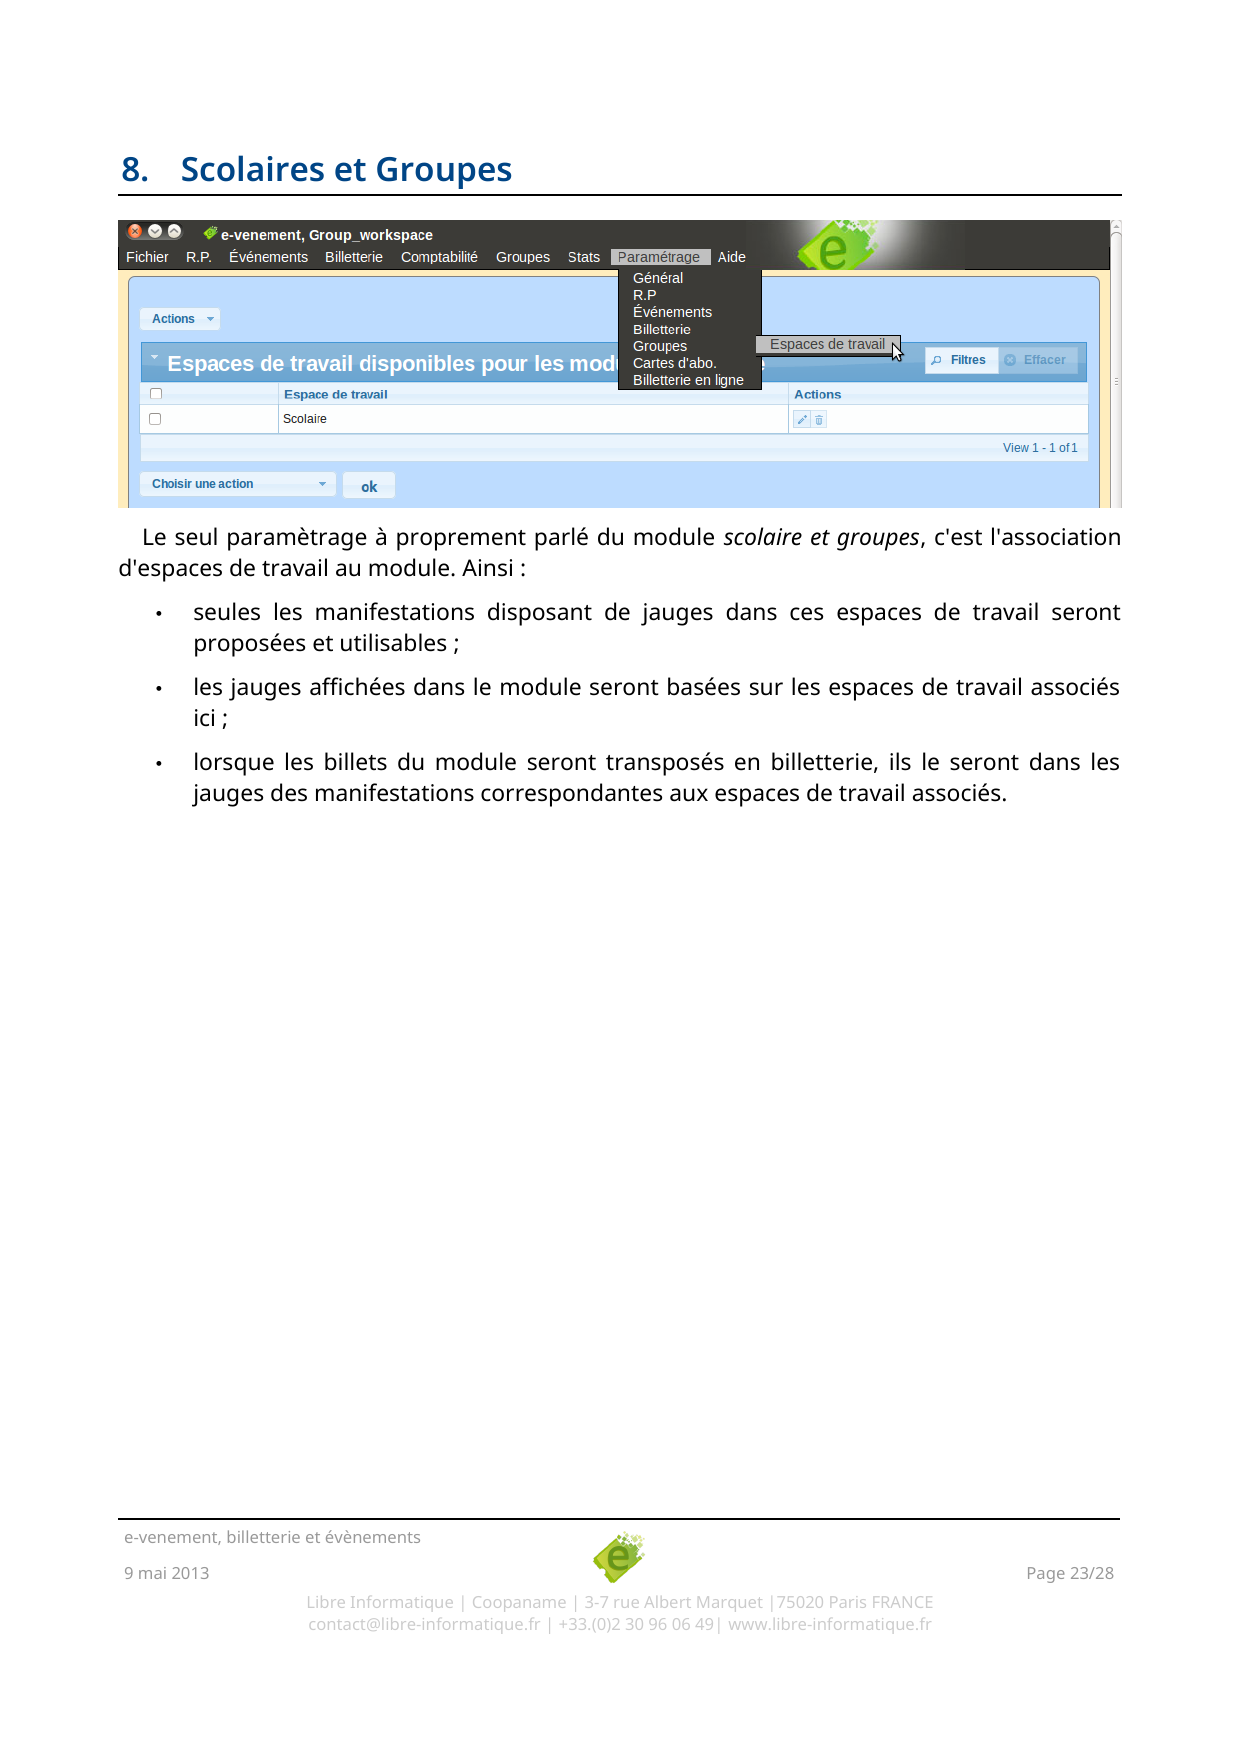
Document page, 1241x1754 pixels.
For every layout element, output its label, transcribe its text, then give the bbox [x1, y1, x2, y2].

text Le seul paramètrage à proprement parlé du module scolaire et groupes, c'est l'association d'espaces de travail au module. Ainsi : [118, 521, 1122, 583]
picture [590, 1531, 650, 1585]
subtitle Scolaires et Groupes [118, 143, 1122, 194]
list lorsque les billets du module seront transposés en billetterie, ils le seront dans les jauges des manifestations correspondantes aux espaces de travail associés. [156, 746, 1122, 808]
list les jauges affichées dans le module seront basées sur les espaces de travail associés ici ; [156, 671, 1122, 733]
picture [118, 220, 1122, 508]
list seules les manifestations disposant de jauges dans ces espaces de travail seront proposées et utilisables ; [156, 596, 1122, 658]
